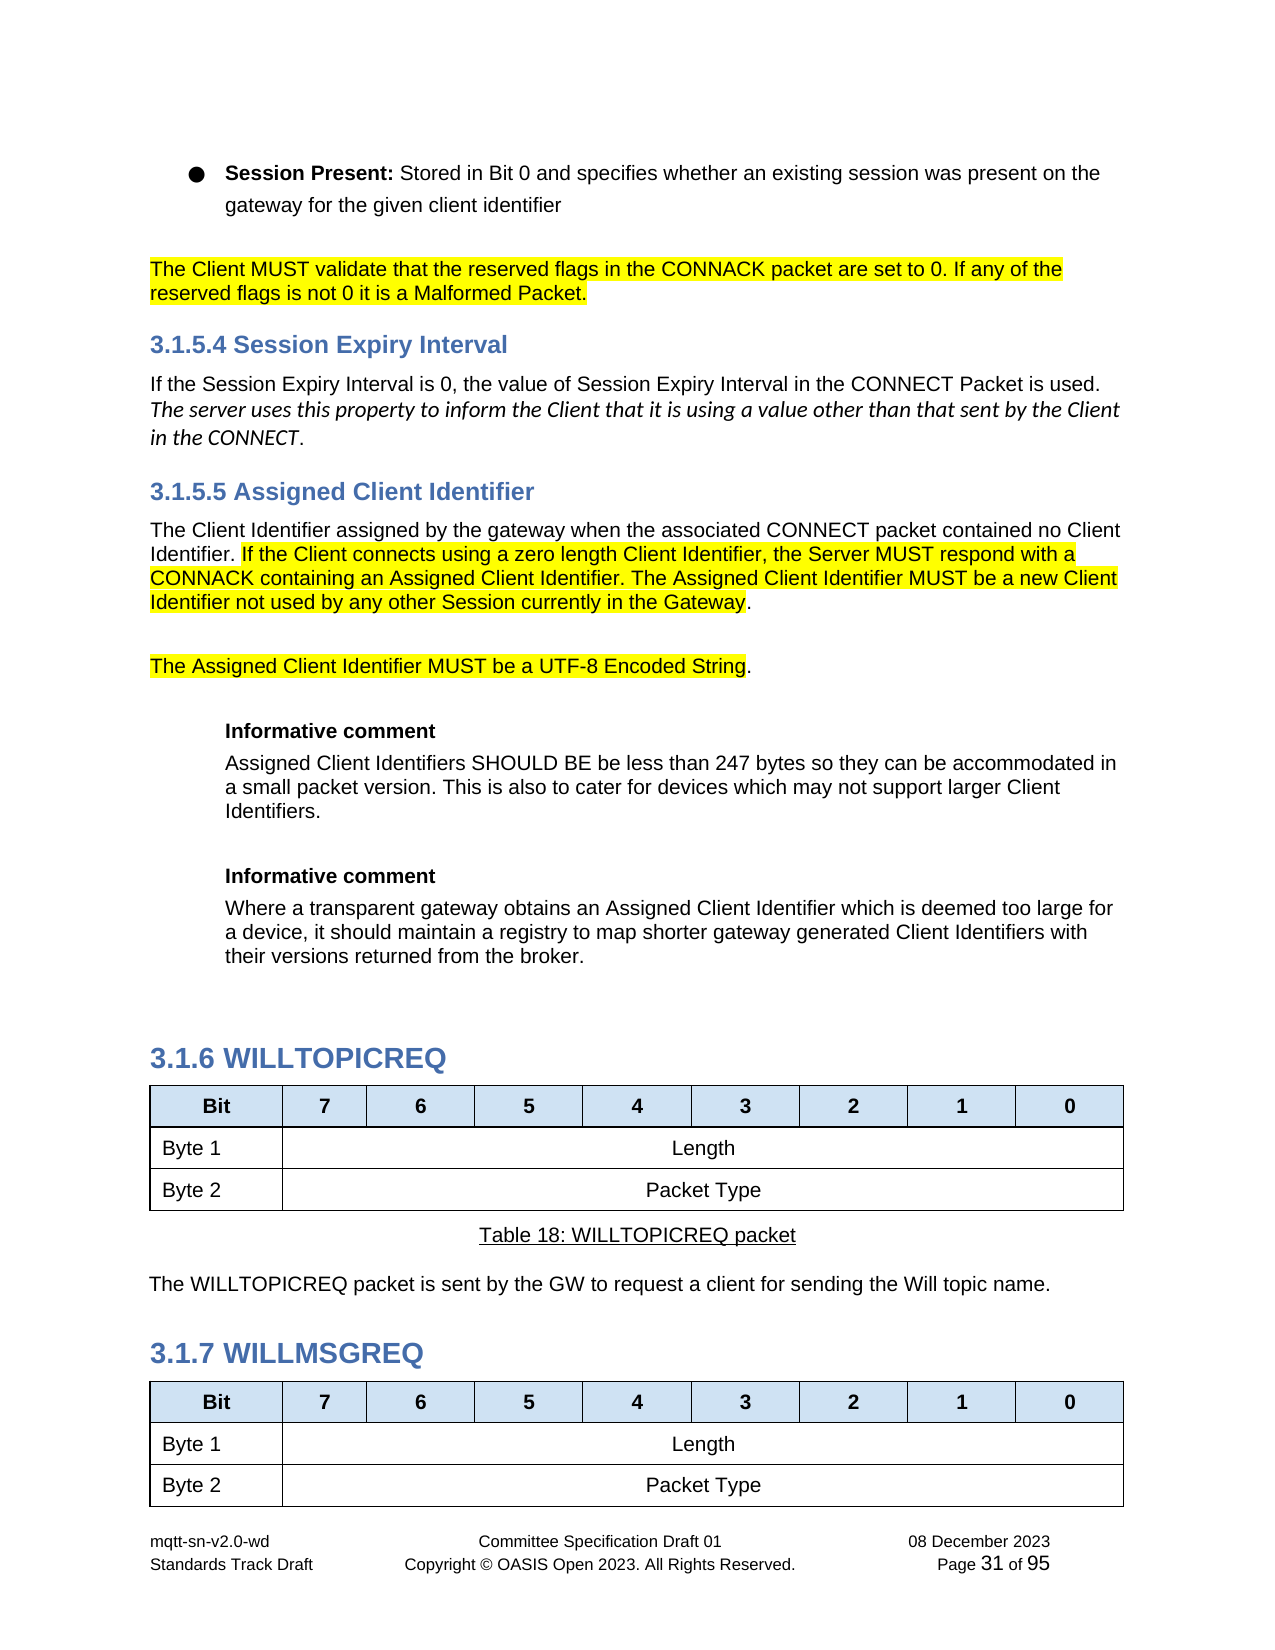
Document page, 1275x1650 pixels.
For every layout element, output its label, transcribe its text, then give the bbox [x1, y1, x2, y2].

table_header Bit [151, 1086, 282, 1126]
table_header 1 [908, 1382, 1015, 1422]
text If the Session Expiry Interval is 0, the value of Session Expiry Interval in the CONNECT Packet is used. The server uses this property to inform the Client that it is using a value other than that sent by the Client in the CONNECT. [150, 371, 1124, 451]
table_cell Byte 2 [151, 1169, 282, 1210]
text Where a transparent gateway obtains an Assigned Client Identifier which is deemed too large for a device, it should maintain a registry to map shorter gateway generated Client Identifiers with their versions returned from the broker. [225, 896, 1125, 968]
text The Client MUST validate that the reserved flags in the CONNACK packet are set to 0. If any of the reserved flags is not 0 it is a Malformed Packet. [150, 257, 1124, 305]
table_cell Length [283, 1128, 1123, 1168]
text Assigned Client Identifiers SHOULD BE be less than 247 bytes so they can be accommodated in a small packet version. This is also to cater for devices which may not support larger Client Identifiers. [225, 751, 1125, 823]
table_header 7 [283, 1382, 366, 1422]
table_header 3 [692, 1382, 799, 1422]
table_header 0 [1016, 1086, 1123, 1126]
subtitle 3.1.6 WILLTOPICREQ [150, 1041, 1125, 1074]
table_header 5 [475, 1086, 582, 1126]
table_header 1 [908, 1086, 1015, 1126]
subtitle 3.1.5.4 Session Expiry Interval [150, 330, 1124, 359]
text Informative comment [225, 863, 1125, 887]
table_cell Packet Type [283, 1169, 1123, 1210]
list Session Present: Stored in Bit 0 and specifies whether an existing session was present on the gateway for the given client identifier [187, 150, 1124, 217]
table_header Bit [151, 1382, 282, 1422]
subtitle 3.1.5.5 Assigned Client Identifier [150, 476, 1124, 505]
table_header 5 [475, 1382, 582, 1422]
text Informative comment [225, 719, 1125, 743]
text The WILLTOPICREQ packet is sent by the GW to request a client for sending the Will topic name. [148, 1272, 1124, 1296]
text Table 18: WILLTOPICREQ packet [150, 1223, 1125, 1247]
table_header 6 [367, 1086, 474, 1126]
table_header 2 [800, 1382, 907, 1422]
table_header 6 [367, 1382, 474, 1422]
text The Client Identifier assigned by the gateway when the associated CONNECT packet contained no Client Identifier. If the Client connects using a zero length Client Identifier, the Server MUST respond with a CONNACK containing an Assigned Client Identifier. The Assigned Client Identifier MUST be a new Client Identifier not used by any other Session currently in the Gateway. [150, 518, 1125, 613]
table_header 3 [692, 1086, 799, 1126]
table_header 2 [800, 1086, 907, 1126]
table_cell Byte 2 [151, 1465, 282, 1506]
table_header 0 [1016, 1382, 1123, 1422]
table_cell Length [283, 1423, 1123, 1464]
subtitle 3.1.7 WILLMSGREQ [150, 1336, 1125, 1370]
table_cell Byte 1 [151, 1423, 282, 1464]
table_header 7 [283, 1086, 366, 1126]
table_cell Packet Type [283, 1465, 1123, 1506]
table_cell Byte 1 [151, 1128, 282, 1168]
table_header 4 [583, 1086, 691, 1126]
table_header 4 [583, 1382, 691, 1422]
text The Assigned Client Identifier MUST be a UTF-8 Encoded String. [150, 654, 1125, 678]
